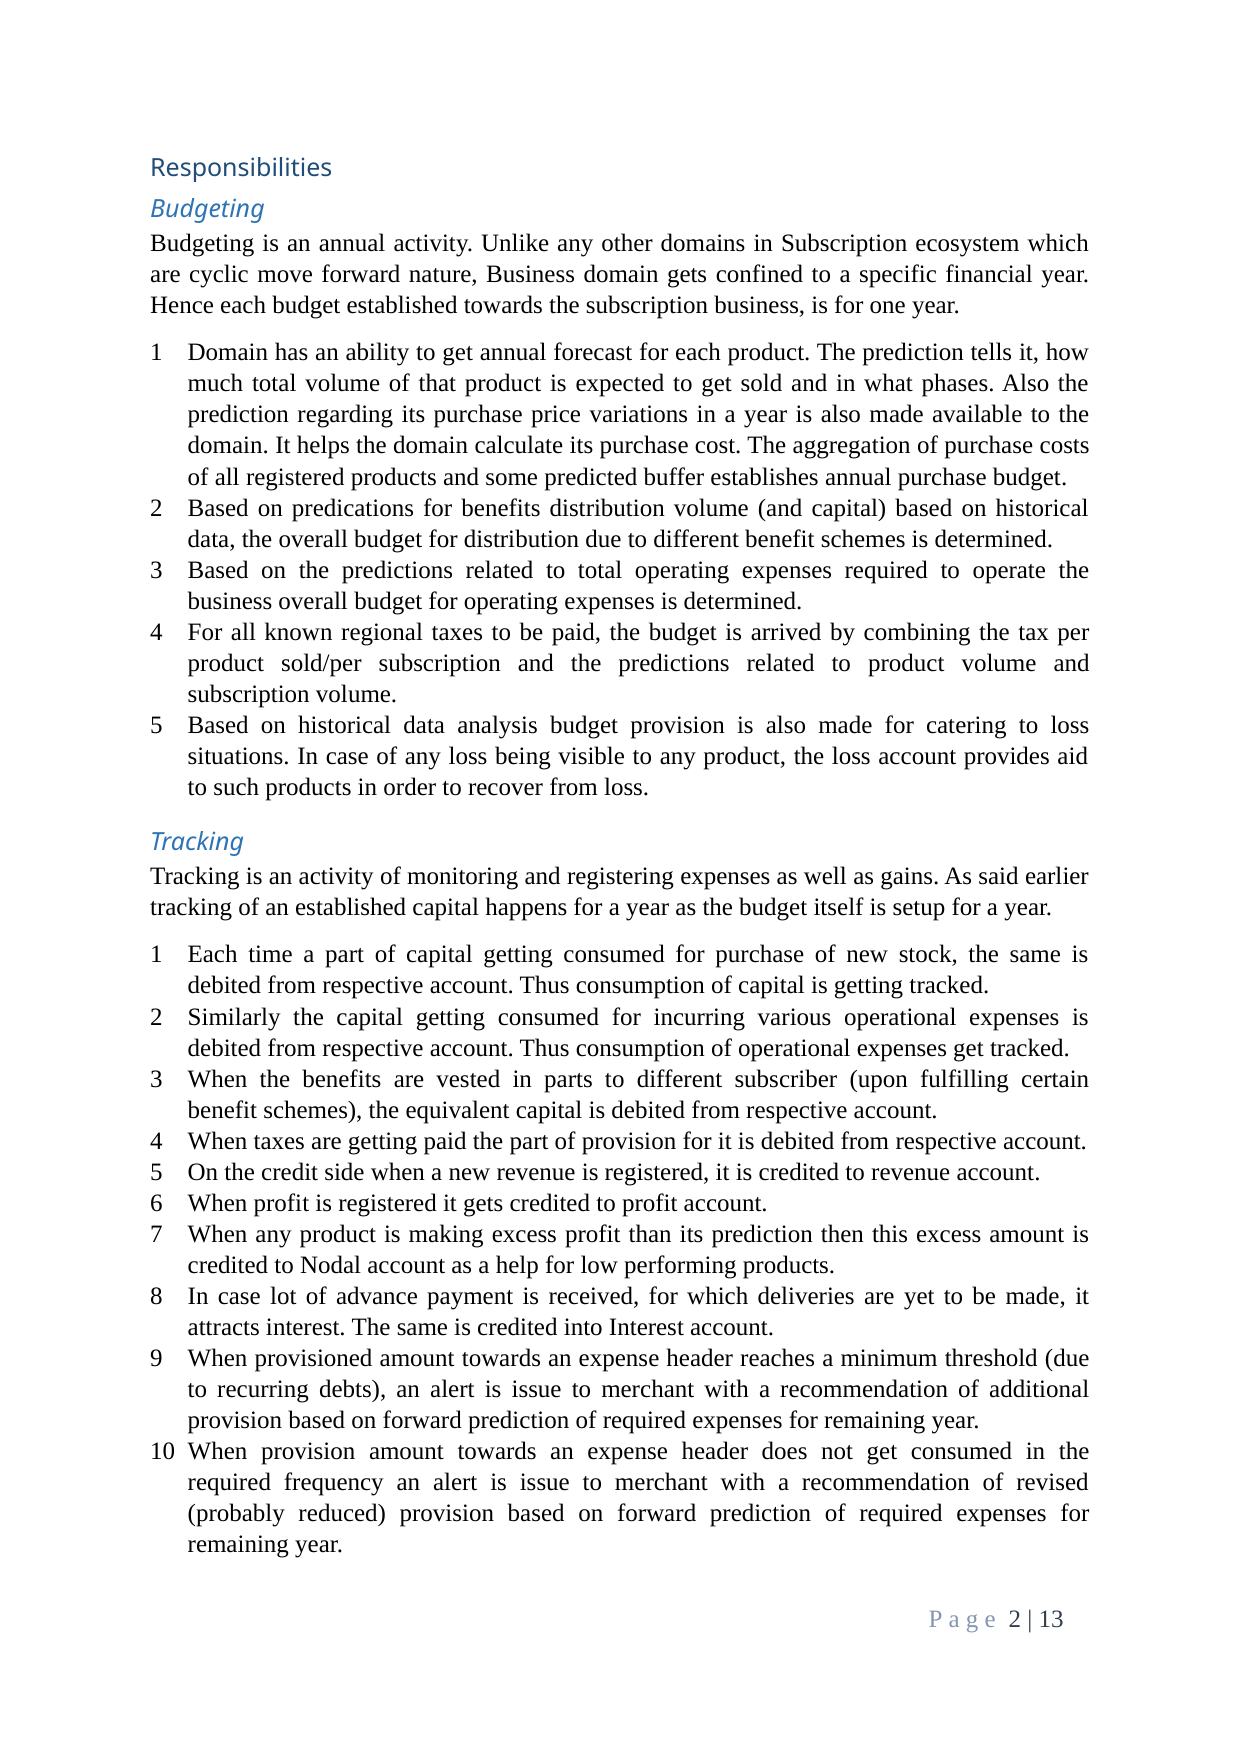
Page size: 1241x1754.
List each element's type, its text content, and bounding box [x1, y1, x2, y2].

list For all known regional taxes to be paid, the budget is arrived by combining the tax per product sold/per subscription and the predictions related to product volume and subscription volume. [150, 617, 1090, 708]
subtitle Responsibilities [150, 150, 1090, 184]
list When the benefits are vested in parts to different subscriber (upon fulfilling certain benefit schemes), the equivalent capital is debited from respective account. [150, 1064, 1090, 1123]
list When any product is making excess profit than its prediction then this excess amount is credited to Nodal account as a help for low performing products. [150, 1219, 1090, 1279]
subtitle Budgeting [150, 191, 1090, 225]
text Tracking is an activity of monitoring and registering expenses as well as gains. As said earlier tracking of an established capital happens for a year as the budget itself is setup for a year. [150, 861, 1090, 921]
list When provisioned amount towards an expense header reaches a minimum threshold (due to recurring debts), an alert is issue to merchant with a recommendation of additional provision based on forward prediction of required expenses for remaining year. [150, 1343, 1090, 1434]
list Each time a part of capital getting consumed for purchase of new stock, the same is debited from respective account. Thus consumption of capital is getting tracked. [150, 939, 1090, 999]
list Similarly the capital getting consumed for incurring various operational expenses is debited from respective account. Thus consumption of operational expenses get tracked. [150, 1002, 1090, 1061]
list When provision amount towards an expense header does not get consumed in the required frequency an alert is issue to merchant with a recommendation of revised (probably reduced) provision based on forward prediction of required expenses for remaining year. [150, 1436, 1090, 1558]
list Based on historical data analysis budget provision is also made for catering to loss situations. In case of any loss being visible to any product, the loss account provides aid to such products in order to recover from loss. [150, 710, 1090, 801]
list When profit is registered it gets credited to profit account. [150, 1188, 1090, 1217]
text Budgeting is an annual activity. Unlike any other domains in Subscription ecosystem which are cyclic move forward nature, Business domain gets confined to a specific financial year. Hence each budget established towards the subscription business, is for one year. [150, 228, 1090, 318]
list Domain has an ability to get annual forecast for each product. The prediction tells it, how much total volume of that product is expected to get sold and in what phases. Also the prediction regarding its purchase price variations in a year is also made available to the domain. It helps the domain calculate its purchase cost. The aggregation of purchase costs of all registered products and some predicted buffer establishes annual purchase budget. [150, 337, 1090, 490]
list In case lot of advance payment is received, for which deliveries are yet to be made, it attracts interest. The same is credited into Interest account. [150, 1281, 1090, 1341]
list On the credit side when a new revenue is registered, it is credited to revenue account. [150, 1157, 1090, 1186]
list When taxes are getting paid the part of provision for it is debited from respective account. [150, 1126, 1090, 1154]
list Based on predications for benefits distribution volume (and capital) based on historical data, the overall budget for distribution due to different benefit schemes is determined. [150, 493, 1090, 552]
list Based on the predictions related to total operating expenses required to operate the business overall budget for operating expenses is determined. [150, 555, 1090, 614]
subtitle Tracking [150, 824, 1090, 858]
